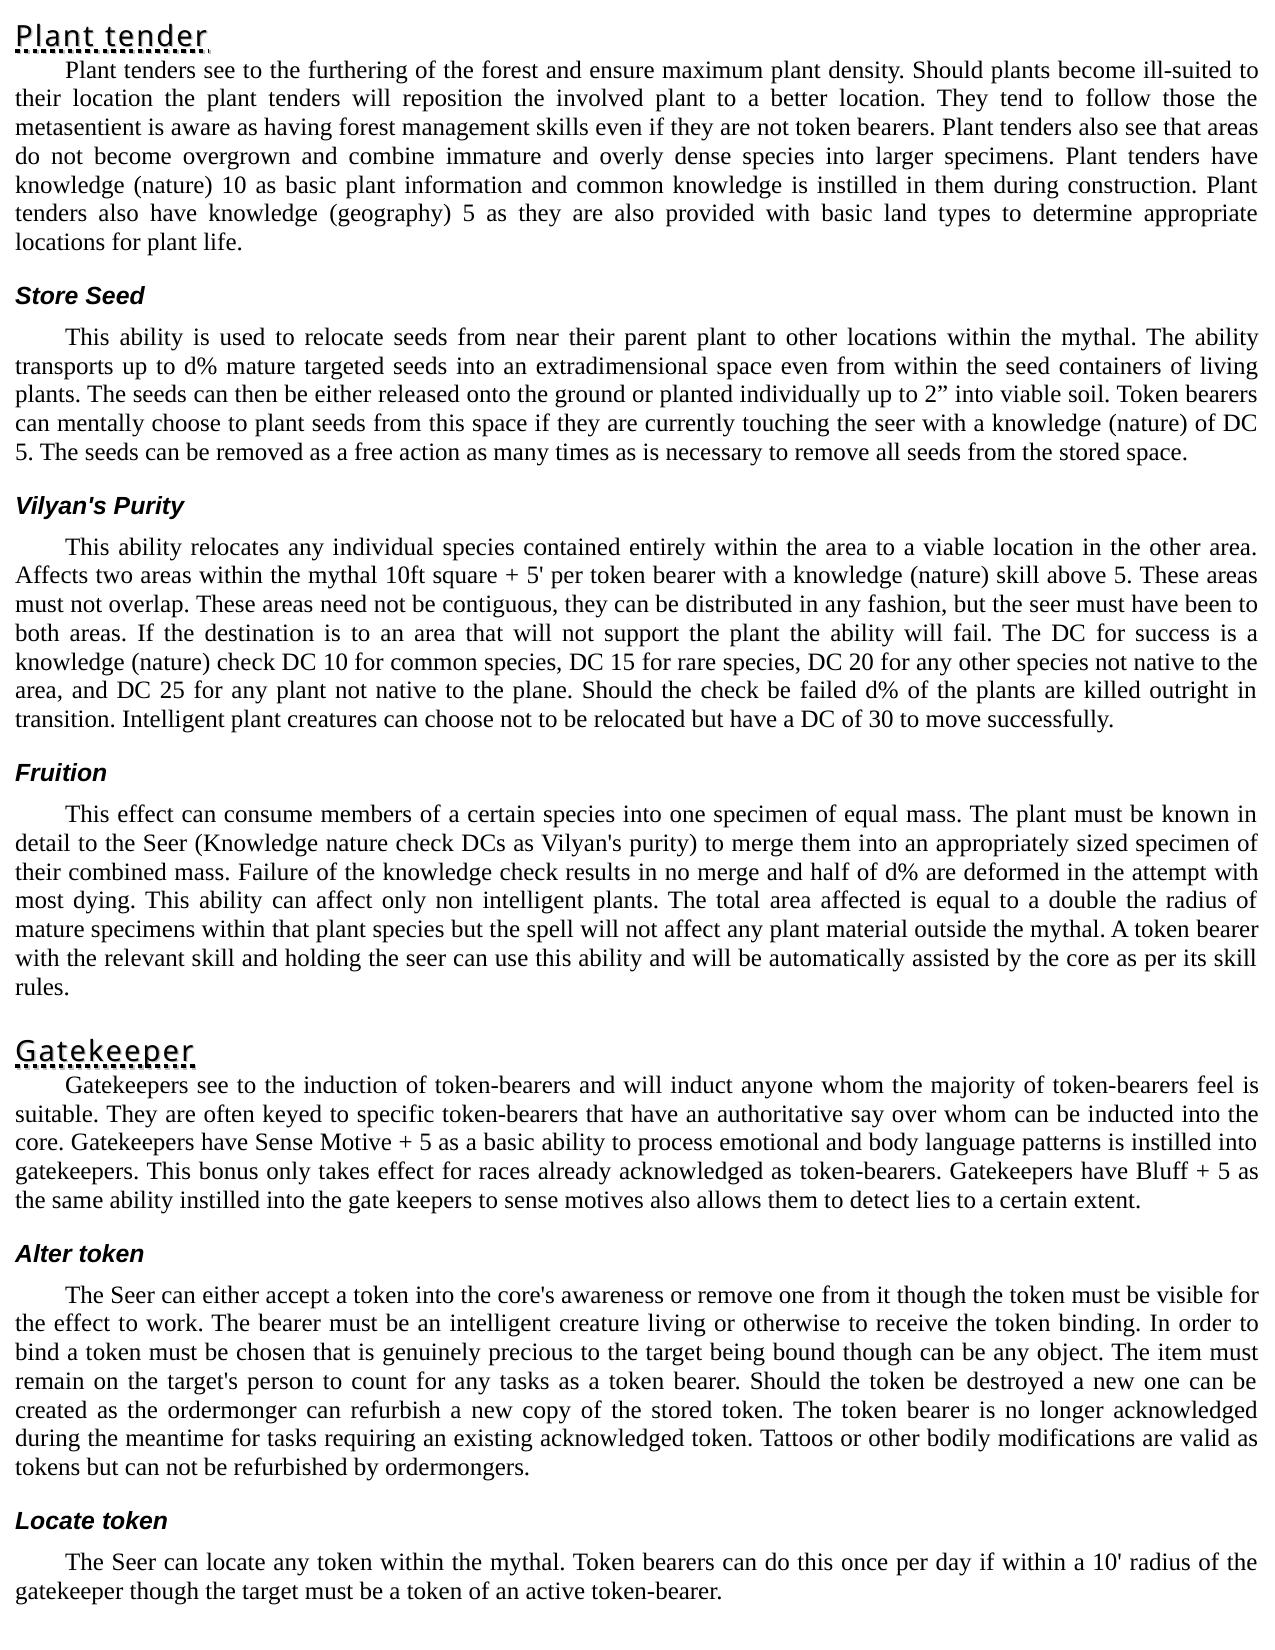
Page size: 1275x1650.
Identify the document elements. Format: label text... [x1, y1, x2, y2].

text This effect can consume members of a certain species into one specimen of equal mass. The plant must be known in detail to the Seer (Knowledge nature check DCs as Vilyan's purity) to merge them into an appropriately sized specimen of their combined mass. Failure of the knowledge check results in no merge and half of d% are deformed in the attempt with most dying. This ability can affect only non intelligent plants. The total area affected is equal to a double the radius of mature specimens within that plant species but the spell will not affect any plant material outside the mythal. A token bearer with the relevant skill and holding the seer can use this ability and will be automatically assisted by the core as per its skill rules. [15, 799, 1260, 1000]
subtitle Store Seed [15, 281, 1260, 309]
text This ability relocates any individual species contained entirely within the area to a viable location in the other area. Affects two areas within the mythal 10ft square + 5' per token bearer with a knowledge (nature) skill above 5. These areas must not overlap. These areas need not be contiguous, they can be distributed in any fashion, but the seer must have been to both areas. If the destination is to an area that will not support the plant the ability will fail. The DC for success is a knowledge (nature) check DC 10 for common species, DC 15 for rare species, DC 20 for any other species not native to the area, and DC 25 for any plant not native to the plane. Should the check be failed d% of the plants are killed outright in transition. Intelligent plant creatures can choose not to be relocated but have a DC of 30 to move successfully. [15, 532, 1260, 733]
subtitle Vilyan's Purity [15, 491, 1260, 519]
subtitle Plant tender [15, 15, 1260, 55]
text The Seer can locate any token within the mythal. Token bearers can do this once per day if within a 10' radius of the gatekeeper though the target must be a token of an active token-bearer. [15, 1547, 1260, 1604]
subtitle Gatekeeper [15, 1030, 1260, 1070]
subtitle Fruition [15, 758, 1260, 787]
subtitle Alter token [15, 1239, 1260, 1267]
subtitle Locate token [15, 1506, 1260, 1534]
text Plant tenders see to the furthering of the forest and ensure maximum plant density. Should plants become ill-suited to their location the plant tenders will reposition the involved plant to a better location. They tend to follow those the metasentient is aware as having forest management skills even if they are not token bearers. Plant tenders also see that areas do not become overgrown and combine immature and overly dense species into larger specimens. Plant tenders have knowledge (nature) 10 as basic plant information and common knowledge is instilled in them during construction. Plant tenders also have knowledge (geography) 5 as they are also provided with basic land types to determine appropriate locations for plant life. [15, 55, 1260, 256]
text The Seer can either accept a token into the core's awareness or remove one from it though the token must be visible for the effect to work. The bearer must be an intelligent creature living or otherwise to receive the token binding. In order to bind a token must be chosen that is genuinely precious to the target being bound though can be any object. The item must remain on the target's person to count for any tasks as a token bearer. Should the token be destroyed a new one can be created as the ordermonger can refurbish a new copy of the stored token. The token bearer is no longer acknowledged during the meantime for tasks requiring an existing acknowledged token. Tattoos or other bodily modifications are valid as tokens but can not be refurbished by ordermongers. [15, 1280, 1260, 1481]
text This ability is used to relocate seeds from near their parent plant to other locations within the mythal. The ability transports up to d% mature targeted seeds into an extradimensional space even from within the seed containers of living plants. The seeds can then be either released onto the ground or planted individually up to 2” into viable soil. Token bearers can mentally choose to plant seeds from this space if they are currently touching the seer with a knowledge (nature) of DC 5. The seeds can be removed as a free action as many times as is necessary to remove all seeds from the stored space. [15, 322, 1260, 466]
text Gatekeepers see to the induction of token-bearers and will induct anyone whom the majority of token-bearers feel is suitable. They are often keyed to specific token-bearers that have an authoritative say over whom can be inducted into the core. Gatekeepers have Sense Motive + 5 as a basic ability to process emotional and body language patterns is instilled into gatekeepers. This bonus only takes effect for races already acknowledged as token-bearers. Gatekeepers have Bluff + 5 as the same ability instilled into the gate keepers to sense motives also allows them to detect lies to a certain extent. [15, 1070, 1260, 1214]
